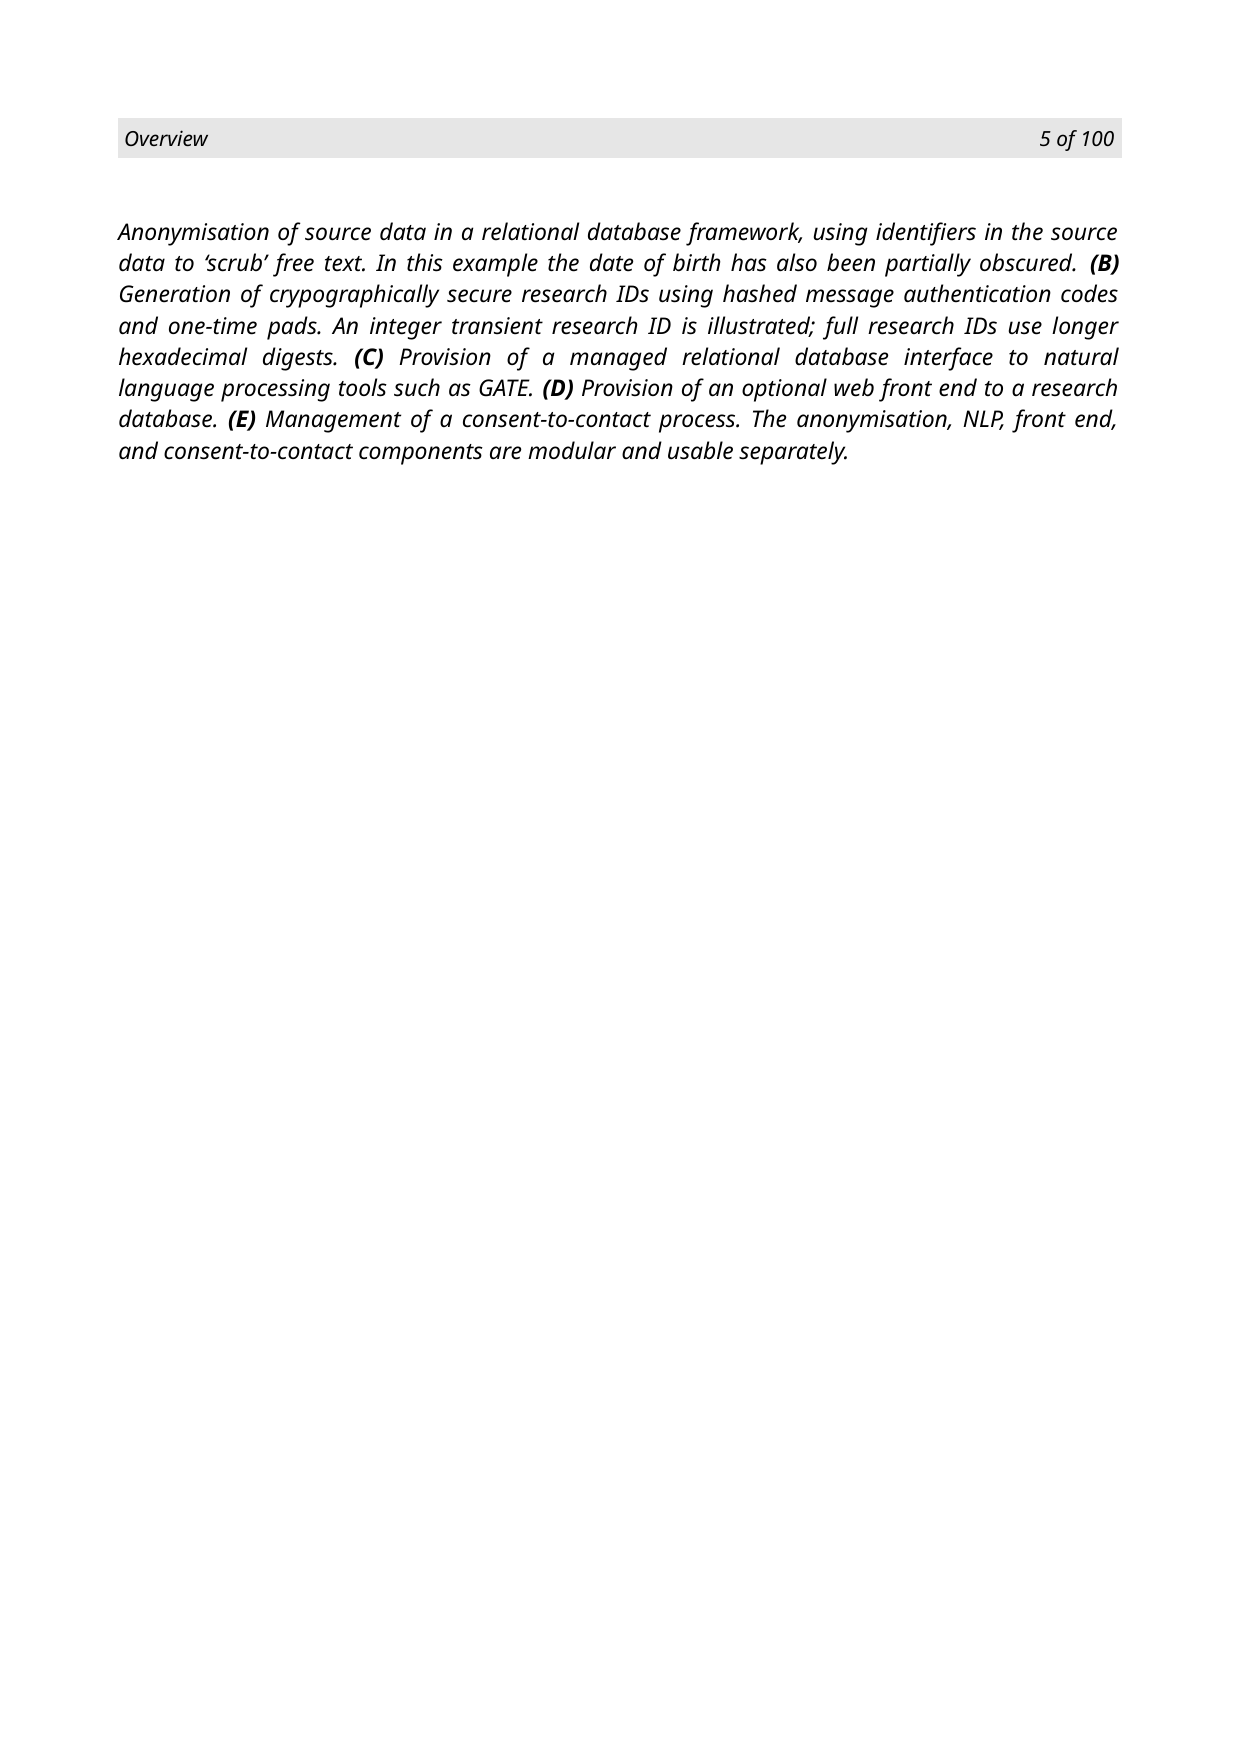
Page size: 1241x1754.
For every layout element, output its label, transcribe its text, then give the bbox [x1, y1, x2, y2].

text Anonymisation of source data in a relational database framework, using identifiers in the source data to ‘scrub’ free text. In this example the date of birth has also been partially obscured. (B) Generation of crypographically secure research IDs using hashed message authentication codes and one-time pads. An integer transient research ID is illustrated; full research IDs use longer hexadecimal digests. (C) Provision of a managed relational database interface to natural language processing tools such as GATE. (D) Provision of an optional web front end to a research database. (E) Management of a consent-to-contact process. The anonymisation, NLP, front end, and consent-to-contact components are modular and usable separately. [118, 216, 1122, 466]
